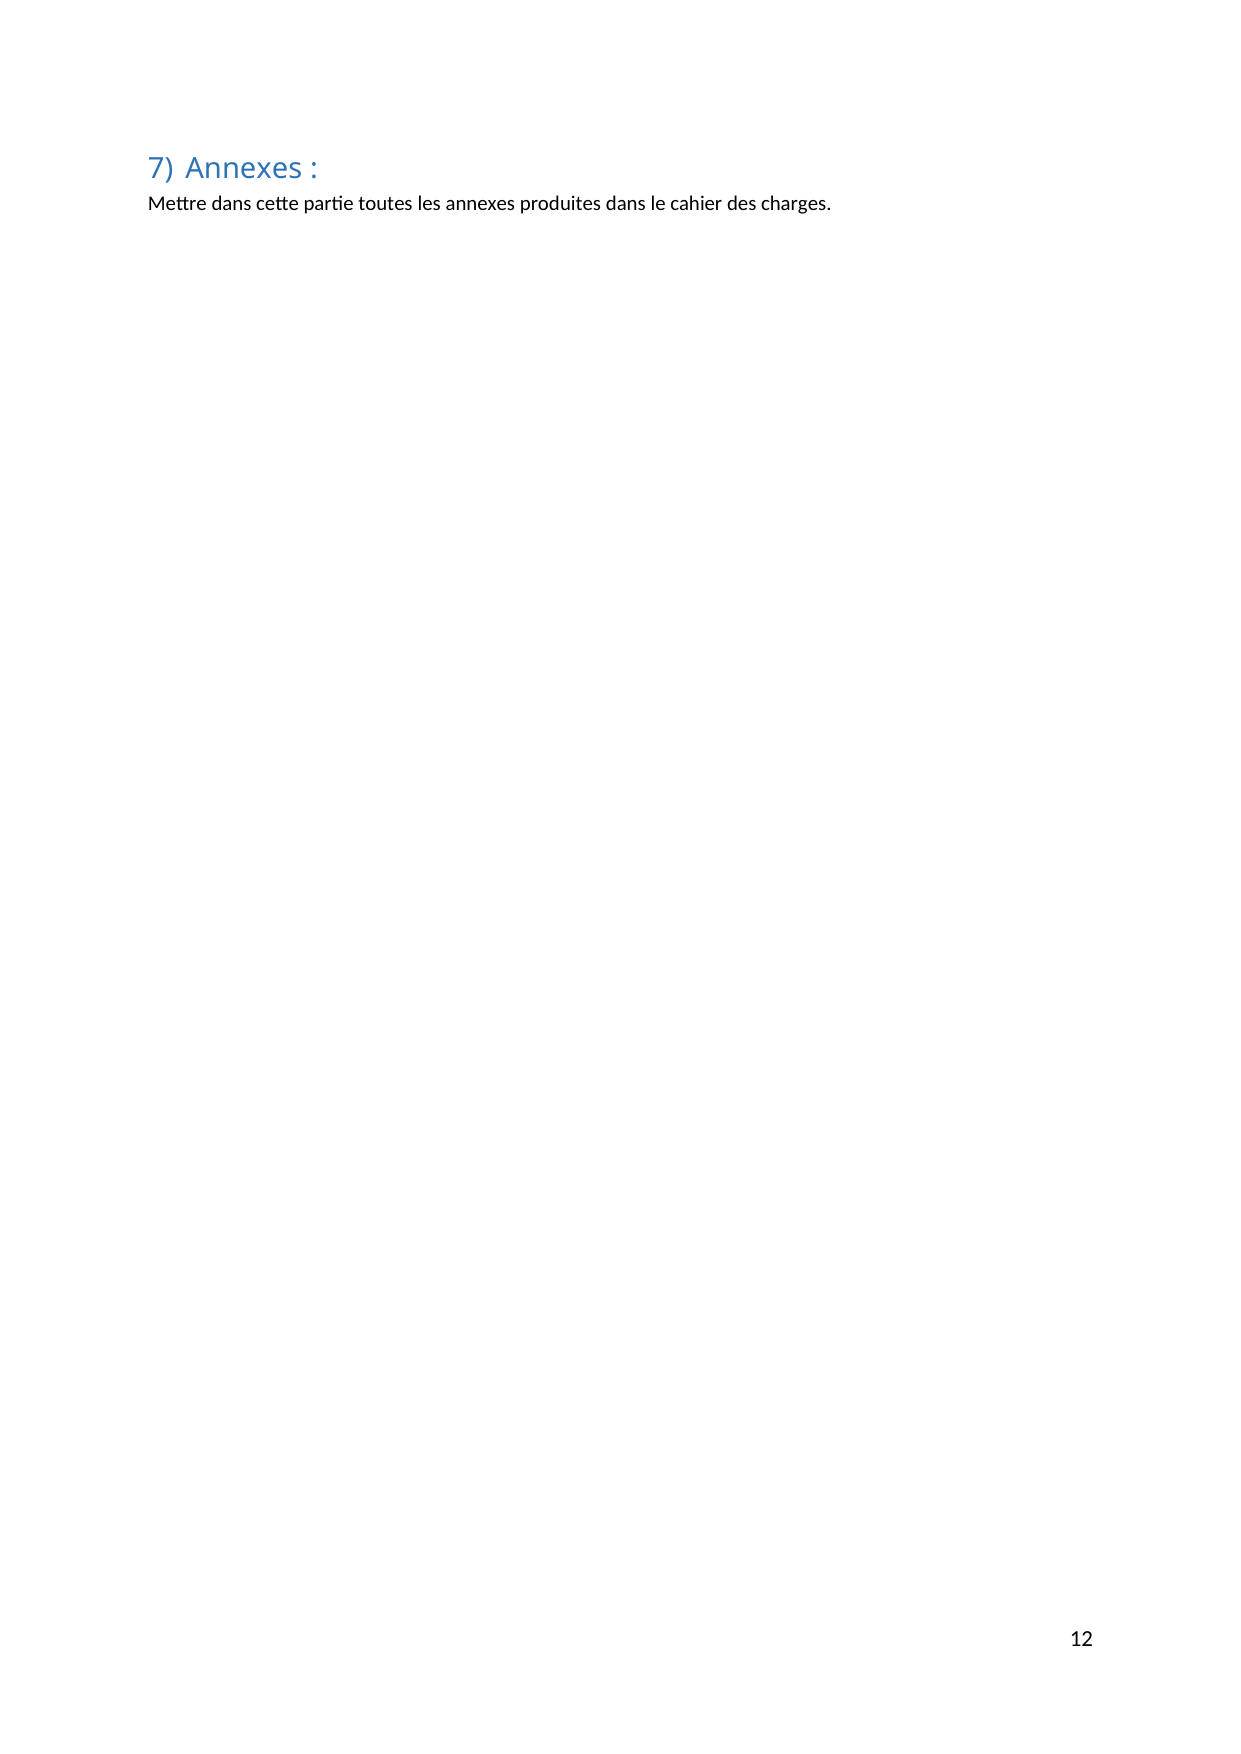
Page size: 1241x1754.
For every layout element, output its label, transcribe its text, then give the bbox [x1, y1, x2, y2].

subtitle Annexes : [148, 148, 1093, 187]
text Mettre dans cette partie toutes les annexes produites dans le cahier des charges. [148, 190, 1093, 216]
